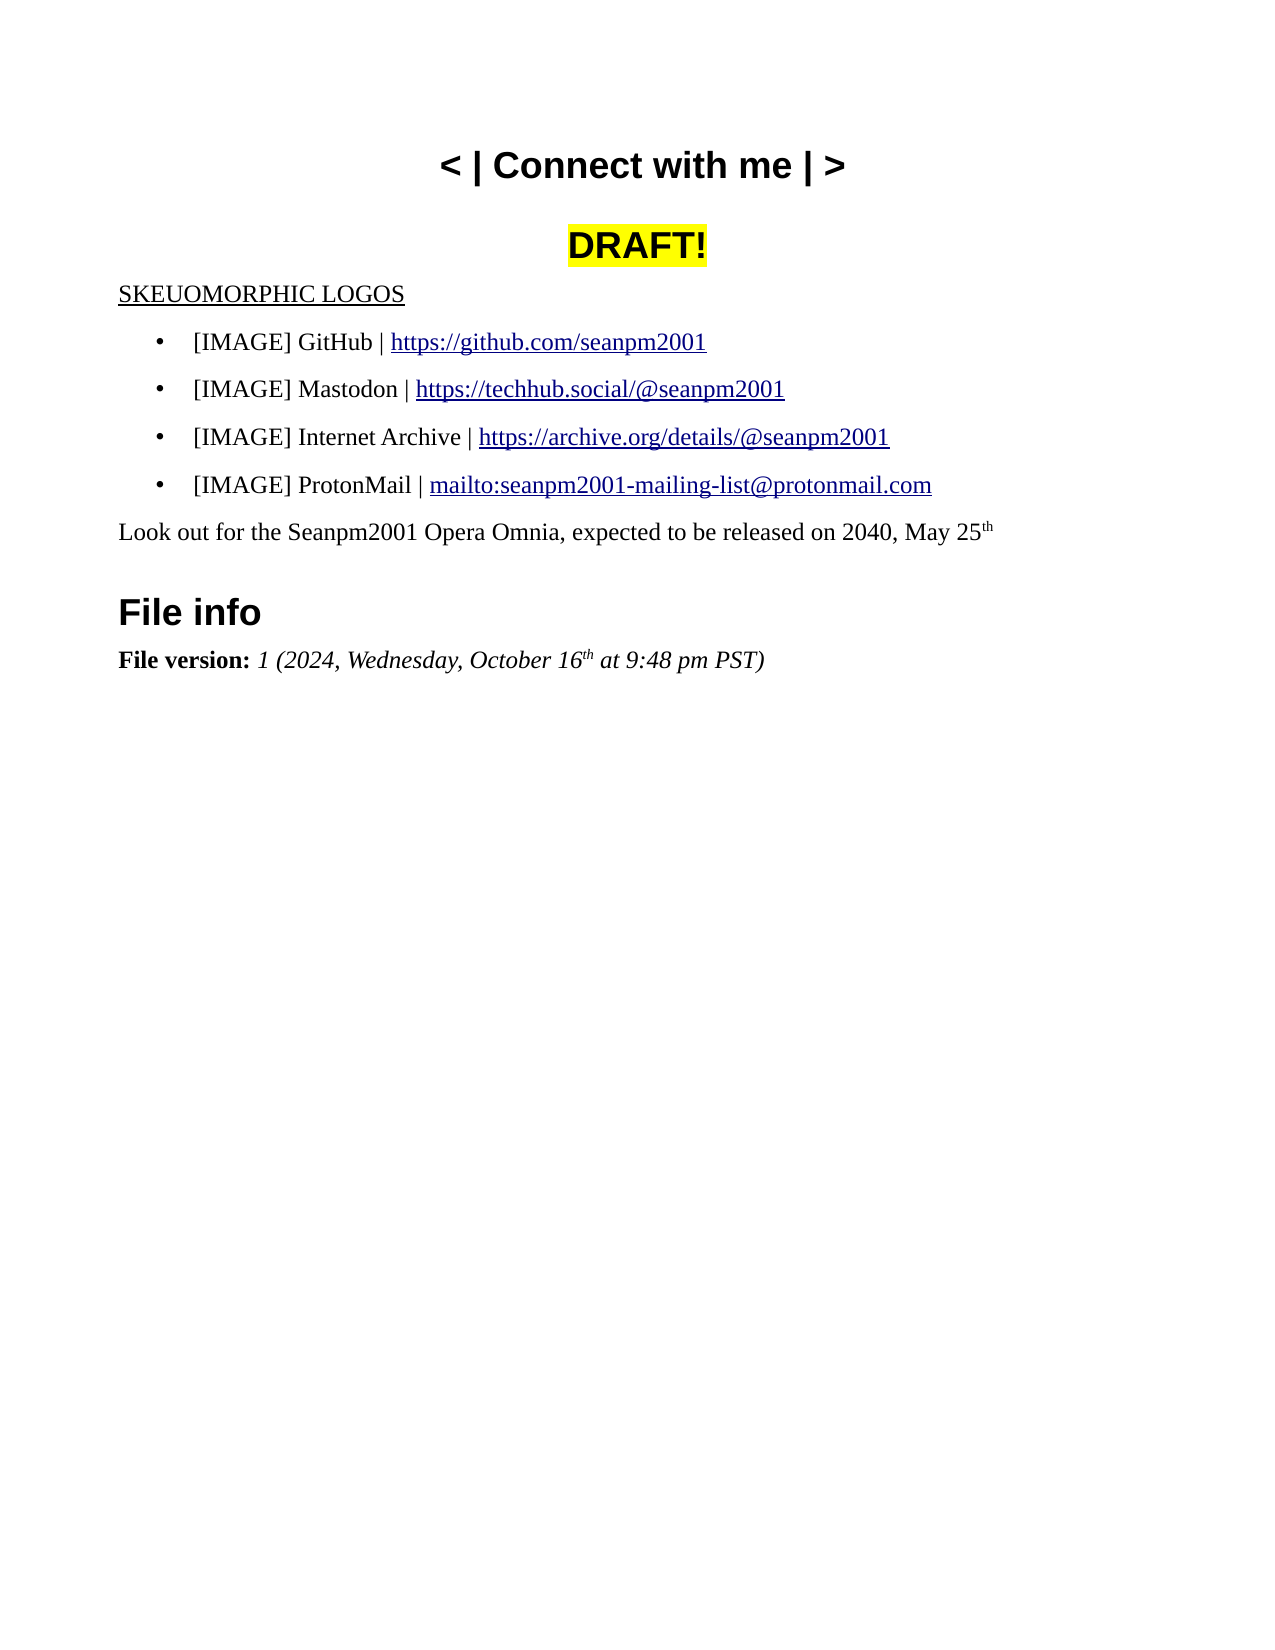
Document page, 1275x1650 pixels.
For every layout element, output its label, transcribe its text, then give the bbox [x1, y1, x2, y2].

list [IMAGE] GitHub | https://github.com/seanpm2001 [156, 327, 1157, 356]
text SKEUOMORPHIC LOGOS [118, 279, 1157, 308]
subtitle File info [118, 590, 1157, 633]
list [IMAGE] ProtonMail | mailto:seanpm2001-mailing-list@protonmail.com [156, 470, 1157, 498]
text File version: 1 (2024, Wednesday, October 16th at 9:48 pm PST) [118, 646, 1157, 674]
subtitle < | Connect with me | > [118, 143, 1157, 186]
text Look out for the Seanpm2001 Opera Omnia, expected to be released on 2040, May 25th [118, 517, 1157, 546]
list [IMAGE] Mastodon | https://techhub.social/@seanpm2001 [156, 374, 1157, 403]
list [IMAGE] Internet Archive | https://archive.org/details/@seanpm2001 [156, 422, 1157, 451]
subtitle DRAFT! [118, 224, 1157, 267]
